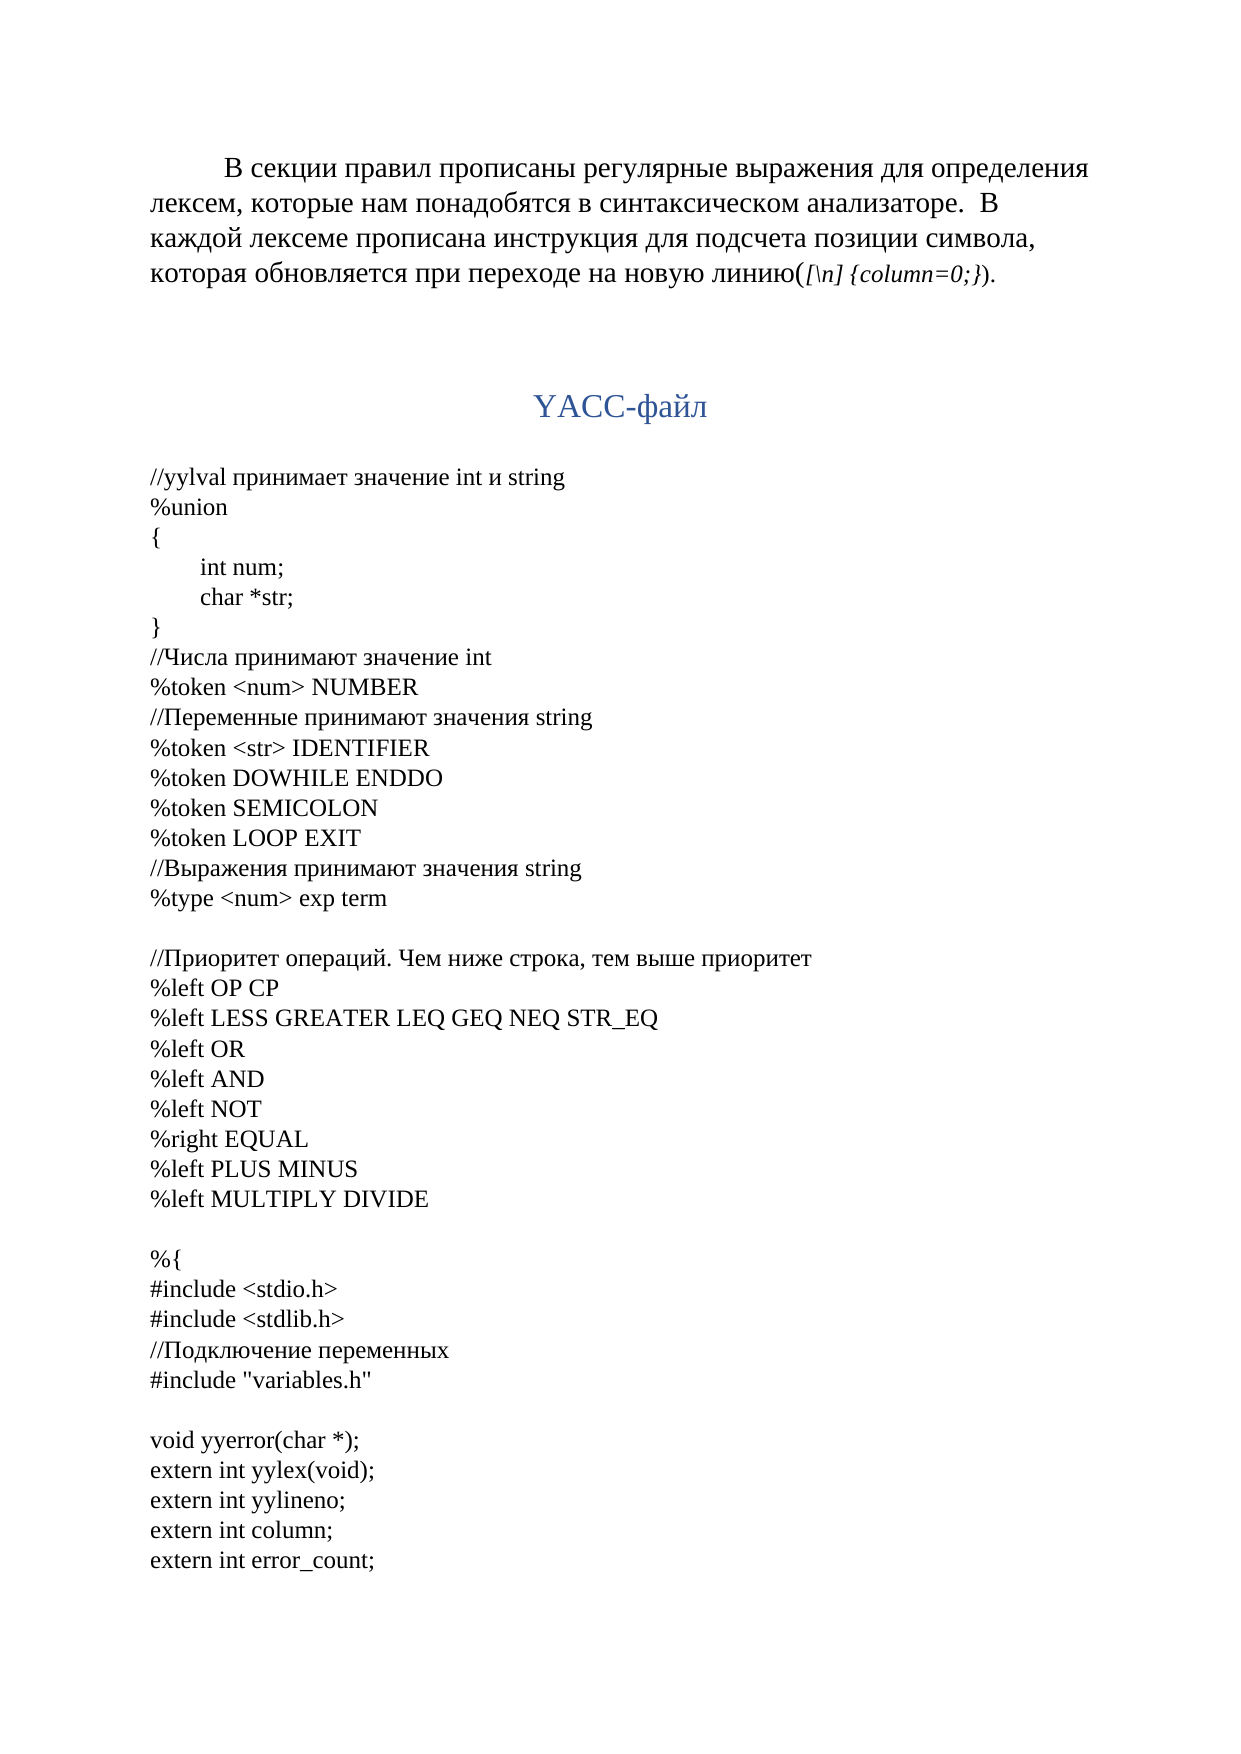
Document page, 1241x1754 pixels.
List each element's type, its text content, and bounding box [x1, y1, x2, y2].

text extern int column; [150, 1515, 1090, 1544]
text %left NOT [150, 1094, 1090, 1123]
text //Переменные принимают значения string [150, 702, 1090, 731]
text #include <stdio.h> [150, 1274, 1090, 1303]
text //yylval принимает значение int и string [150, 462, 1090, 490]
text extern int yylineno; [150, 1485, 1090, 1514]
text %left OP CP [150, 973, 1090, 1002]
text %union [150, 492, 1090, 521]
text %left OR [150, 1034, 1090, 1062]
text //Выражения принимают значения string [150, 853, 1090, 882]
text #include "variables.h" [150, 1365, 1090, 1393]
text %left MULTIPLY DIVIDE [150, 1184, 1090, 1213]
text //Приоритет операций. Чем ниже строка, тем выше приоритет [150, 943, 1090, 972]
text %token DOWHILE ENDDO [150, 763, 1090, 791]
text int num; [150, 552, 1090, 581]
subtitle YACC-файл [150, 386, 1090, 424]
text %{ [150, 1244, 1090, 1273]
text void yyerror(char *); [150, 1425, 1090, 1454]
text #include <stdlib.h> [150, 1304, 1090, 1333]
text %token SEMICOLON [150, 793, 1090, 822]
text extern int error_count; [150, 1545, 1090, 1574]
text %left PLUS MINUS [150, 1154, 1090, 1183]
text %left LESS GREATER LEQ GEQ NEQ STR_EQ [150, 1003, 1090, 1032]
text extern int yylex(void); [150, 1455, 1090, 1484]
text %type <num> exp term [150, 883, 1090, 912]
text %left AND [150, 1064, 1090, 1092]
text %token LOOP EXIT [150, 823, 1090, 852]
text //Числа принимают значение int [150, 642, 1090, 671]
text %right EQUAL [150, 1124, 1090, 1153]
text %token <str> IDENTIFIER [150, 733, 1090, 761]
text %token <num> NUMBER [150, 672, 1090, 701]
text В секции правил прописаны регулярные выражения для определения лексем, которые нам понадобятся в синтаксическом анализаторе. В каждой лексеме прописана инструкция для подсчета позиции символа, которая обновляется при переходе на новую линию([\n] {column=0;}). [150, 150, 1090, 289]
text { [150, 522, 1090, 551]
text //Подключение переменных [150, 1335, 1090, 1363]
text char *str; [150, 582, 1090, 611]
text } [150, 612, 1090, 641]
